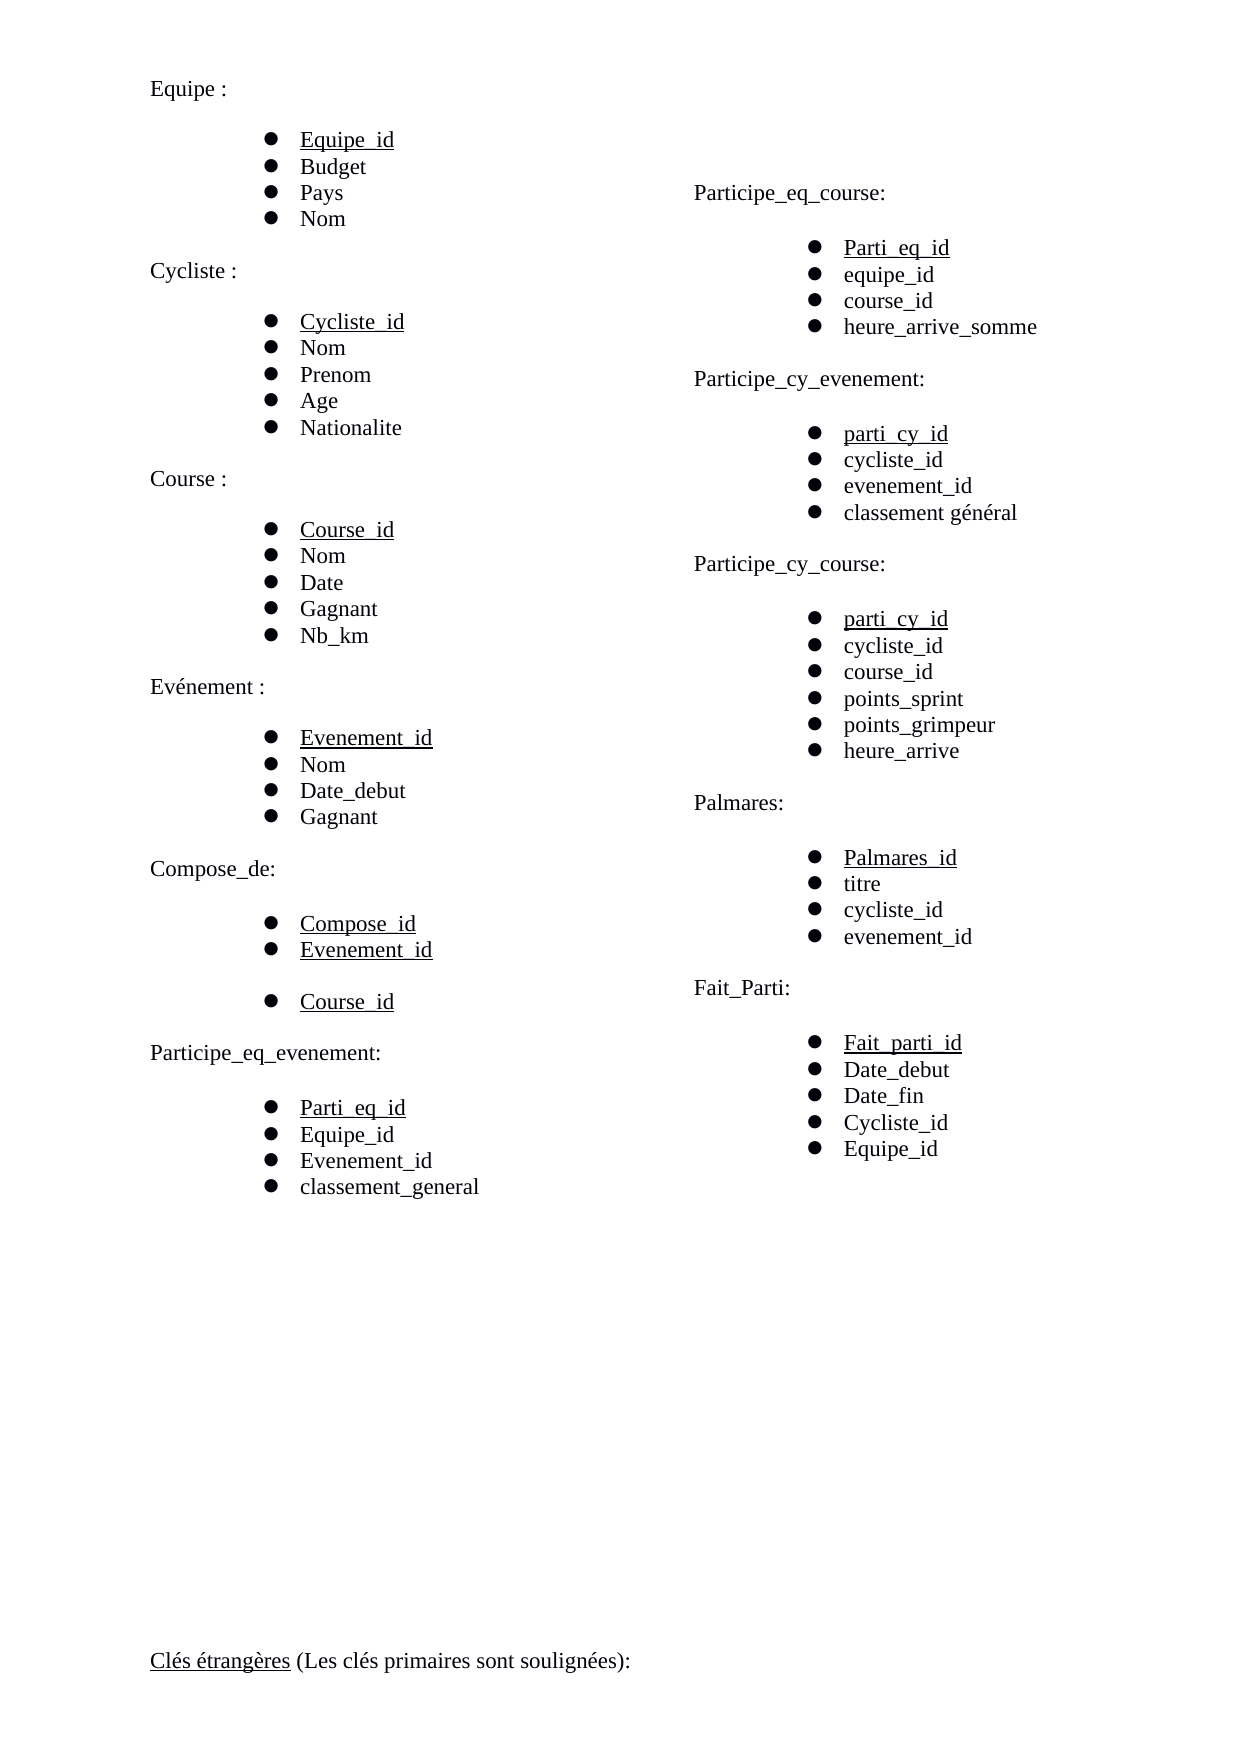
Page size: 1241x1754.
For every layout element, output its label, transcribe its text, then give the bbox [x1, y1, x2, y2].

list Evenement_id [262, 1147, 619, 1173]
list cycliste_id [806, 446, 1090, 473]
list cycliste_id [806, 632, 1090, 658]
list Course_id [262, 988, 619, 1014]
list points_grimpeur [806, 711, 1090, 737]
text Participe_eq_course: [694, 179, 1090, 205]
list Nom [262, 205, 619, 232]
list Cycliste_id [806, 1108, 1090, 1135]
text Participe_cy_evenement: [694, 365, 1090, 391]
list Course_id [262, 516, 619, 543]
list Parti_eq_id [806, 234, 1090, 261]
list parti_cy_id [806, 420, 1090, 446]
list Date_fin [806, 1082, 1090, 1108]
list Nationalite [262, 413, 619, 440]
list Fait_parti_id [806, 1029, 1090, 1056]
list Evenement_id [262, 936, 619, 963]
list Prenom [262, 361, 619, 387]
list Evenement_id [262, 724, 619, 751]
list Palmares_id [806, 844, 1090, 870]
text Clés étrangères (Les clés primaires sont soulignées): [150, 1647, 1090, 1673]
list Gagnant [262, 595, 619, 622]
list Date [262, 569, 619, 595]
list Nom [262, 334, 619, 361]
list Cycliste_id [262, 308, 619, 334]
list Age [262, 387, 619, 413]
list course_id [806, 658, 1090, 684]
text Equipe : [150, 75, 619, 101]
list Nb_km [262, 622, 619, 648]
list Equipe_id [806, 1135, 1090, 1161]
list classement général [806, 499, 1090, 525]
list evenement_id [806, 923, 1090, 949]
text Participe_eq_evenement: [150, 1039, 619, 1065]
list course_id [806, 287, 1090, 313]
text Participe_cy_course: [694, 550, 1090, 577]
text Evénement : [150, 673, 619, 699]
list evenement_id [806, 473, 1090, 499]
list titre [806, 870, 1090, 897]
list Equipe_id [262, 1121, 619, 1147]
list Compose_id [262, 910, 619, 936]
list Nom [262, 543, 619, 569]
list Gagnant [262, 803, 619, 830]
list cycliste_id [806, 897, 1090, 923]
text Cycliste : [150, 257, 619, 283]
list Equipe_id [262, 126, 619, 153]
text Fait_Parti: [694, 974, 1090, 1001]
list equipe_id [806, 261, 1090, 287]
list Nom [262, 751, 619, 777]
list Date_debut [262, 777, 619, 803]
list parti_cy_id [806, 606, 1090, 632]
list Date_debut [806, 1056, 1090, 1082]
list classement_general [262, 1173, 619, 1200]
list Budget [262, 153, 619, 179]
list Pays [262, 179, 619, 205]
list points_sprint [806, 684, 1090, 711]
text Palmares: [694, 789, 1090, 815]
list heure_arrive_somme [806, 313, 1090, 340]
list Parti_eq_id [262, 1094, 619, 1121]
text Compose_de: [150, 855, 619, 881]
text Course : [150, 465, 619, 491]
list heure_arrive [806, 737, 1090, 764]
